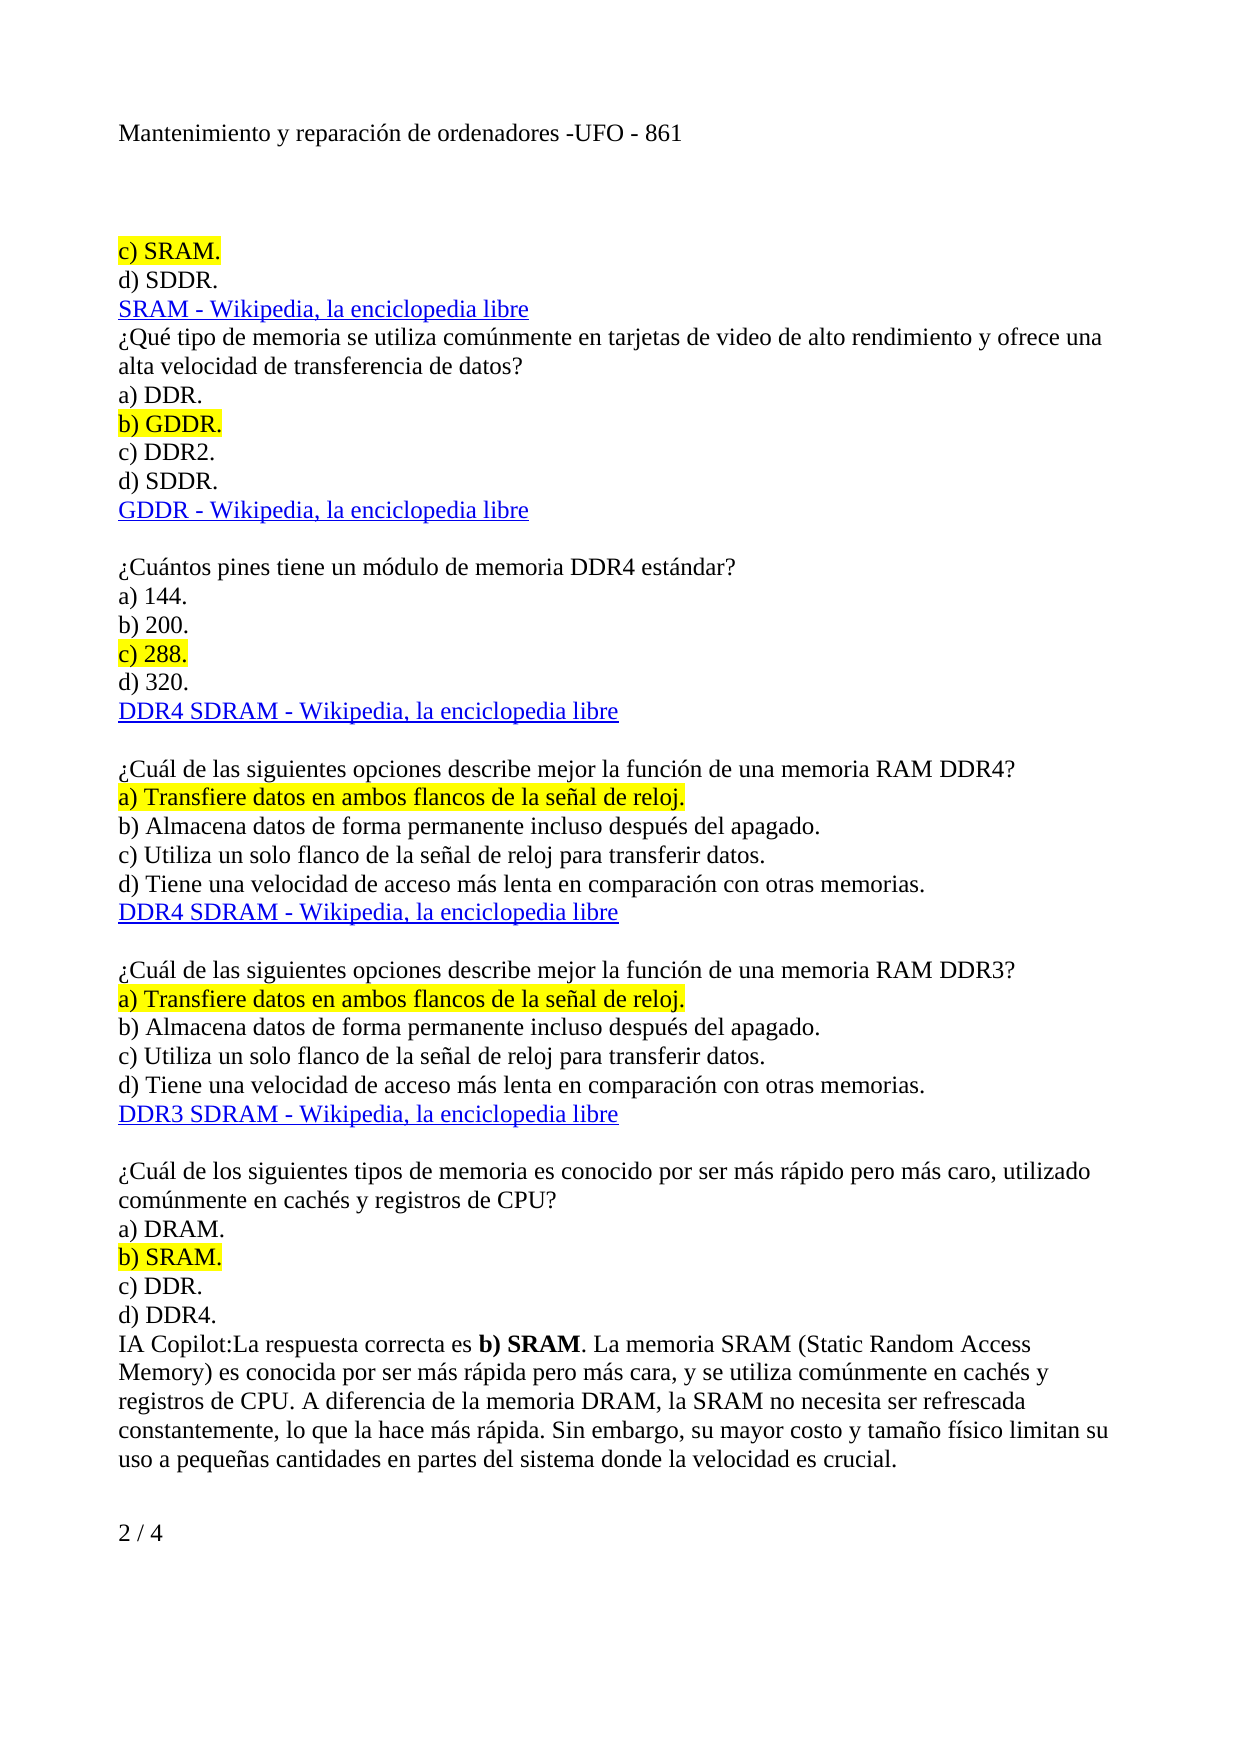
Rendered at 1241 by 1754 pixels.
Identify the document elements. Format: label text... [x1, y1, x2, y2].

text a) Transfiere datos en ambos flancos de la señal de reloj. [118, 984, 1122, 1012]
text ¿Cuál de los siguientes tipos de memoria es conocido por ser más rápido pero más caro, utilizado comúnmente en cachés y registros de CPU? [118, 1156, 1122, 1214]
text d) DDR4. [118, 1300, 1122, 1329]
text d) SDDR. [118, 265, 1122, 294]
text d) 320. [118, 667, 1122, 696]
text b) Almacena datos de forma permanente incluso después del apagado. [118, 1012, 1122, 1041]
text b) GDDR. [118, 409, 1122, 437]
text ¿Cuántos pines tiene un módulo de memoria DDR4 estándar? [118, 552, 1122, 581]
text b) 200. [118, 610, 1122, 639]
text DDR4 SDRAM - Wikipedia, la enciclopedia libre [118, 696, 1122, 725]
text DDR4 SDRAM - Wikipedia, la enciclopedia libre [118, 897, 1122, 926]
text ¿Cuál de las siguientes opciones describe mejor la función de una memoria RAM DDR4? [118, 754, 1122, 782]
text GDDR - Wikipedia, la enciclopedia libre [118, 495, 1122, 524]
text c) Utiliza un solo flanco de la señal de reloj para transferir datos. [118, 840, 1122, 869]
text a) Transfiere datos en ambos flancos de la señal de reloj. [118, 782, 1122, 811]
text c) Utiliza un solo flanco de la señal de reloj para transferir datos. [118, 1041, 1122, 1070]
text IA Copilot:La respuesta correcta es b) SRAM. La memoria SRAM (Static Random Access Memory) es conocida por ser más rápida pero más cara, y se utiliza comúnmente en cachés y registros de CPU. A diferencia de la memoria DRAM, la SRAM no necesita ser refrescada constantemente, lo que la hace más rápida. Sin embargo, su mayor costo y tamaño físico limitan su uso a pequeñas cantidades en partes del sistema donde la velocidad es crucial. [118, 1329, 1122, 1472]
text a) 144. [118, 581, 1122, 610]
text d) Tiene una velocidad de acceso más lenta en comparación con otras memorias. [118, 869, 1122, 897]
text c) DDR. [118, 1271, 1122, 1300]
text DDR3 SDRAM - Wikipedia, la enciclopedia libre [118, 1099, 1122, 1127]
text c) DDR2. [118, 437, 1122, 466]
text c) SRAM. [118, 236, 1122, 265]
text SRAM - Wikipedia, la enciclopedia libre [118, 294, 1122, 322]
text d) SDDR. [118, 466, 1122, 495]
text ¿Qué tipo de memoria se utiliza comúnmente en tarjetas de video de alto rendimiento y ofrece una alta velocidad de transferencia de datos? [118, 322, 1122, 380]
text d) Tiene una velocidad de acceso más lenta en comparación con otras memorias. [118, 1070, 1122, 1099]
text c) 288. [118, 639, 1122, 667]
text ¿Cuál de las siguientes opciones describe mejor la función de una memoria RAM DDR3? [118, 955, 1122, 984]
text a) DRAM. [118, 1214, 1122, 1242]
text a) DDR. [118, 380, 1122, 409]
text b) SRAM. [118, 1242, 1122, 1271]
text b) Almacena datos de forma permanente incluso después del apagado. [118, 811, 1122, 840]
